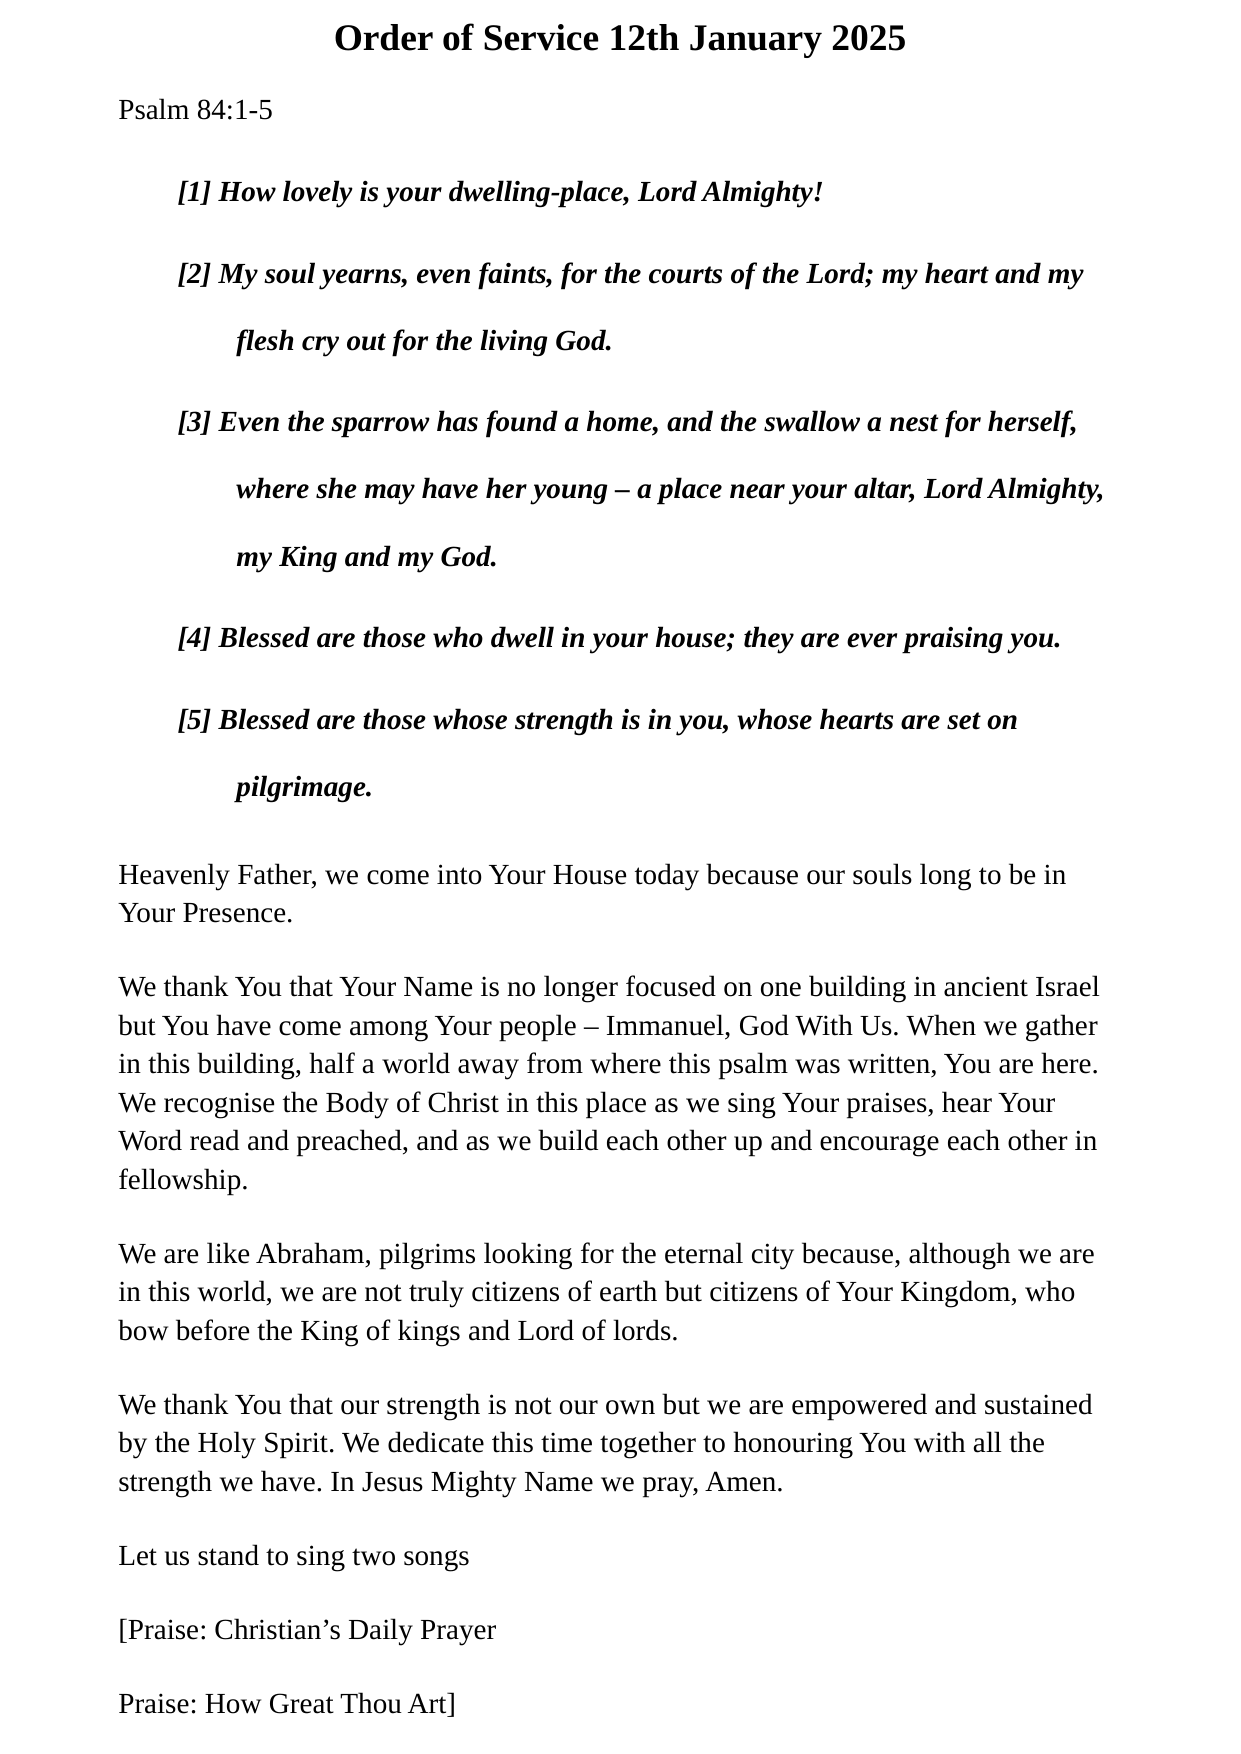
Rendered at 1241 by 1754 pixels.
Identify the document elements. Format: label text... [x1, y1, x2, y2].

text Heavenly Father, we come into Your House today because our souls long to be in Your Presence. [118, 857, 1122, 929]
text [5] Blessed are those whose strength is in you, whose hearts are set on pilgrimage. [177, 702, 1122, 803]
text [2] My soul yearns, even faints, for the courts of the Lord; my heart and my flesh cry out for the living God. [177, 256, 1122, 356]
text Psalm 84:1-5 [118, 92, 1122, 126]
text [4] Blessed are those who dwell in your house; they are ever praising you. [177, 620, 1122, 654]
text Praise: How Great Thou Art] [118, 1686, 1122, 1719]
text Let us stand to sing two songs [118, 1538, 1122, 1572]
text We thank You that our strength is not our own but we are empowered and sustained by the Holy Spirit. We dedicate this time together to honouring You with all the strength we have. In Jesus Mighty Name we pray, Amen. [118, 1387, 1122, 1498]
text [Praise: Christian’s Daily Prayer [118, 1612, 1122, 1646]
text [3] Even the sparrow has found a home, and the swallow a nest for herself, where she may have her young – a place near your altar, Lord Almighty, my King and my God. [177, 404, 1122, 572]
text We thank You that Your Name is no longer focused on one building in ancient Israel but You have come among Your people – Immanuel, God With Us. When we gather in this building, half a world away from where this psalm was written, You are here. We recognise the Body of Christ in this place as we sing Your praises, hear Your Word read and preached, and as we build each other up and encourage each other in fellowship. [118, 969, 1122, 1196]
text [1] How lovely is your dwelling-place, Lord Almighty! [177, 174, 1122, 208]
text We are like Abraham, pilgrims looking for the eternal city because, although we are in this world, we are not truly citizens of earth but citizens of Your Kingdom, who bow before the King of kings and Lord of lords. [118, 1236, 1122, 1347]
